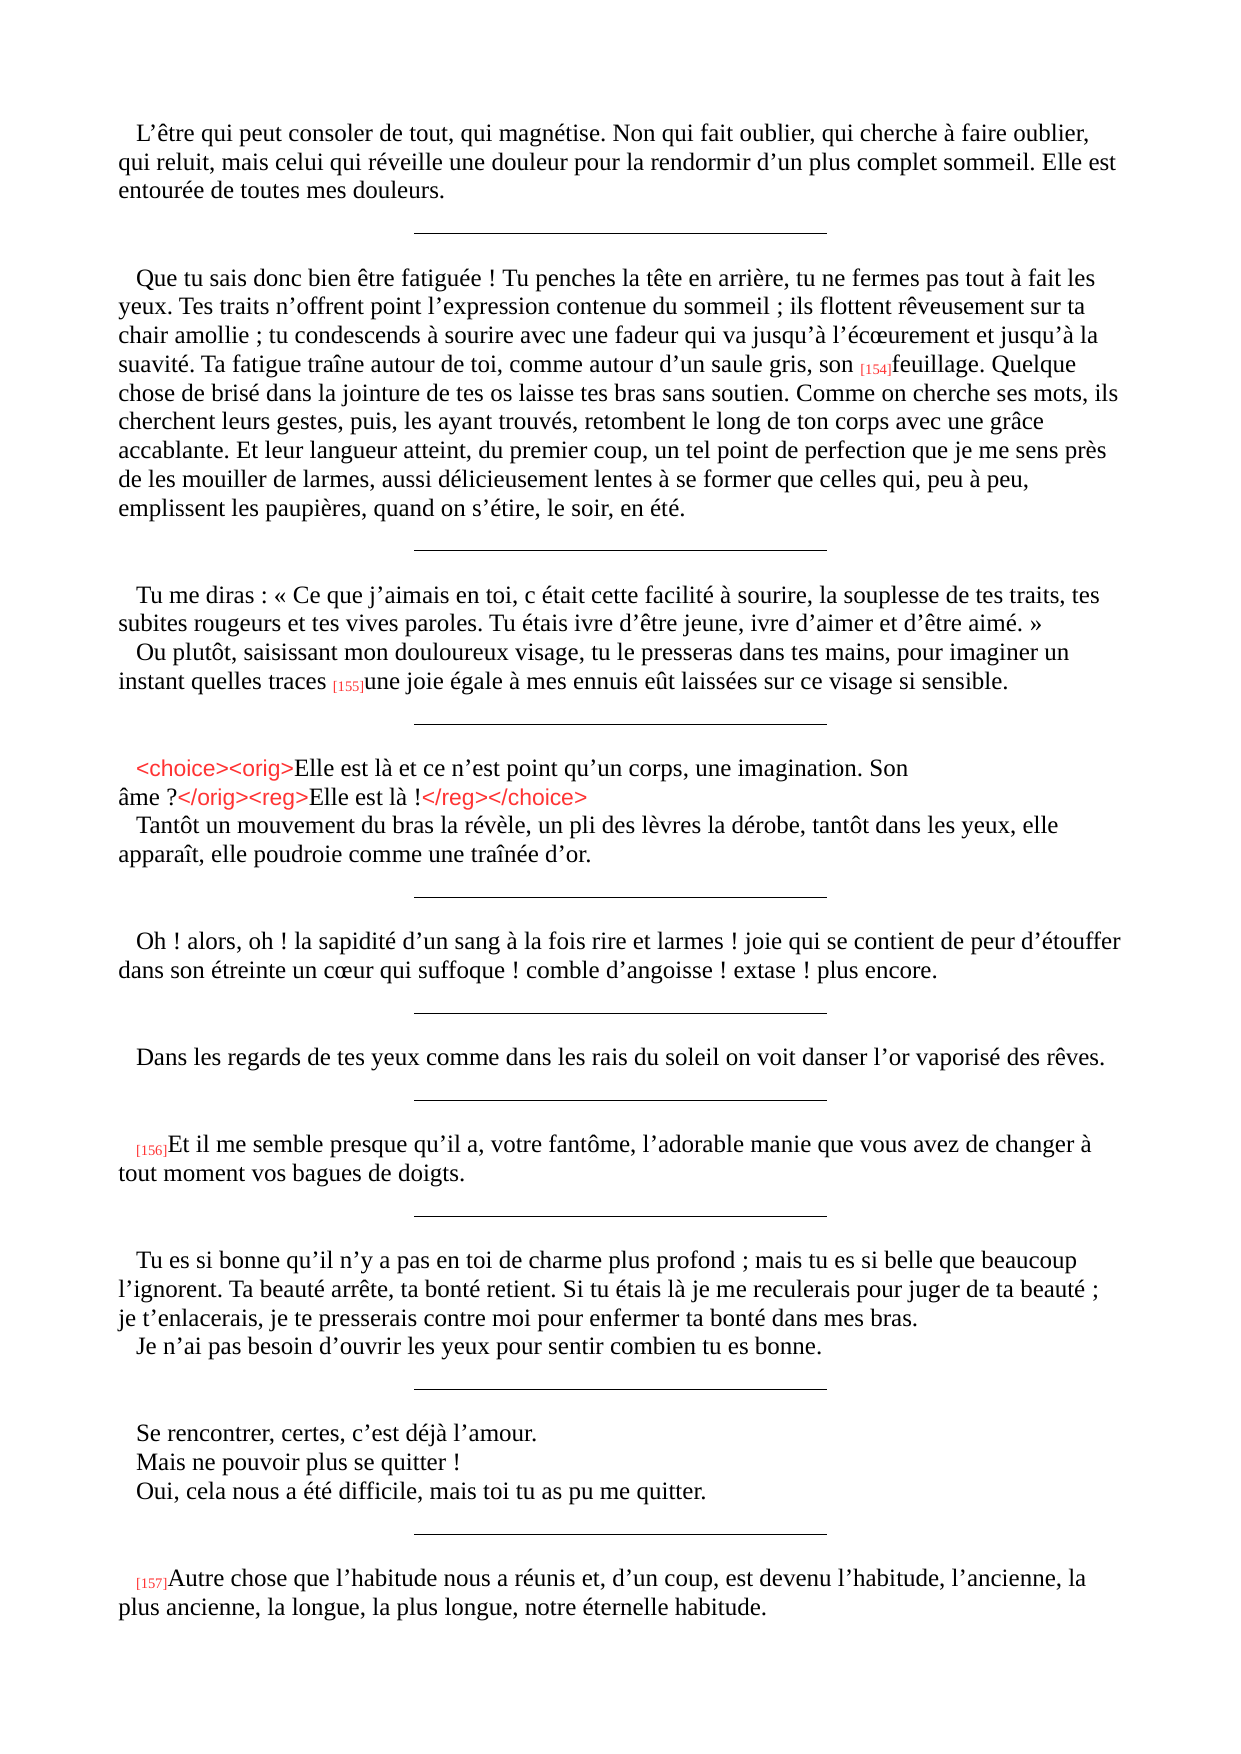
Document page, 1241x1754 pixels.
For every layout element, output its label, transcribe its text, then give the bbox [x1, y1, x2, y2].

text Ou plutôt, saisissant mon douloureux visage, tu le presseras dans tes mains, pour imaginer un instant quelles traces [155]une joie égale à mes ennuis eût laissées sur ce visage si sensible. [118, 637, 1122, 695]
text [156]Et il me semble presque qu’il a, votre fantôme, l’adorable manie que vous avez de changer à tout moment vos bagues de doigts. [118, 1129, 1122, 1187]
text <choice><orig>Elle est là et ce n’est point qu’un corps, une imagination. Son âme ?</orig><reg>Elle est là !</reg></choice> [118, 753, 1122, 811]
text Je n’ai pas besoin d’ouvrir les yeux pour sentir combien tu es bonne. [118, 1331, 1122, 1360]
text Oh ! alors, oh ! la sapidité d’un sang à la fois rire et larmes ! joie qui se contient de peur d’étouffer dans son étreinte un cœur qui suffoque ! comble d’angoisse ! extase ! plus encore. [118, 926, 1122, 984]
text Mais ne pouvoir plus se quitter ! [118, 1447, 1122, 1476]
text Oui, cela nous a été difficile, mais toi tu as pu me quitter. [118, 1476, 1122, 1505]
text Que tu sais donc bien être fatiguée ! Tu penches la tête en arrière, tu ne fermes pas tout à fait les yeux. Tes traits n’offrent point l’expression contenue du sommeil ; ils flottent rêveusement sur ta chair amollie ; tu condescends à sourire avec une fadeur qui va jusqu’à l’écœurement et jusqu’à la suavité. Ta fatigue traîne autour de toi, comme autour d’un saule gris, son [154]feuillage. Quelque chose de brisé dans la jointure de tes os laisse tes bras sans soutien. Comme on cherche ses mots, ils cherchent leurs gestes, puis, les ayant trouvés, retombent le long de ton corps avec une grâce accablante. Et leur langueur atteint, du premier coup, un tel point de perfection que je me sens près de les mouiller de larmes, aussi délicieusement lentes à se former que celles qui, peu à peu, emplissent les paupières, quand on s’étire, le soir, en été. [118, 263, 1122, 521]
text L’être qui peut consoler de tout, qui magnétise. Non qui fait oublier, qui cherche à faire oublier, qui reluit, mais celui qui réveille une douleur pour la rendormir d’un plus complet sommeil. Elle est entourée de toutes mes douleurs. [118, 118, 1122, 204]
text [157]Autre chose que l’habitude nous a réunis et, d’un coup, est devenu l’habitude, l’ancienne, la plus ancienne, la longue, la plus longue, notre éternelle habitude. [118, 1563, 1122, 1621]
text Tantôt un mouvement du bras la révèle, un pli des lèvres la dérobe, tantôt dans les yeux, elle apparaît, elle poudroie comme une traînée d’or. [118, 811, 1122, 868]
text Se rencontrer, certes, c’est déjà l’amour. [118, 1418, 1122, 1447]
text Dans les regards de tes yeux comme dans les rais du soleil on voit danser l’or vaporisé des rêves. [118, 1042, 1122, 1071]
text Tu me diras : « Ce que j’aimais en toi, c était cette facilité à sourire, la souplesse de tes traits, tes subites rougeurs et tes vives paroles. Tu étais ivre d’être jeune, ivre d’aimer et d’être aimé. » [118, 580, 1122, 637]
text Tu es si bonne qu’il n’y a pas en toi de charme plus profond ; mais tu es si belle que beaucoup l’ignorent. Ta beauté arrête, ta bonté retient. Si tu étais là je me reculerais pour juger de ta beauté ; je t’enlacerais, je te presserais contre moi pour enfermer ta bonté dans mes bras. [118, 1245, 1122, 1331]
